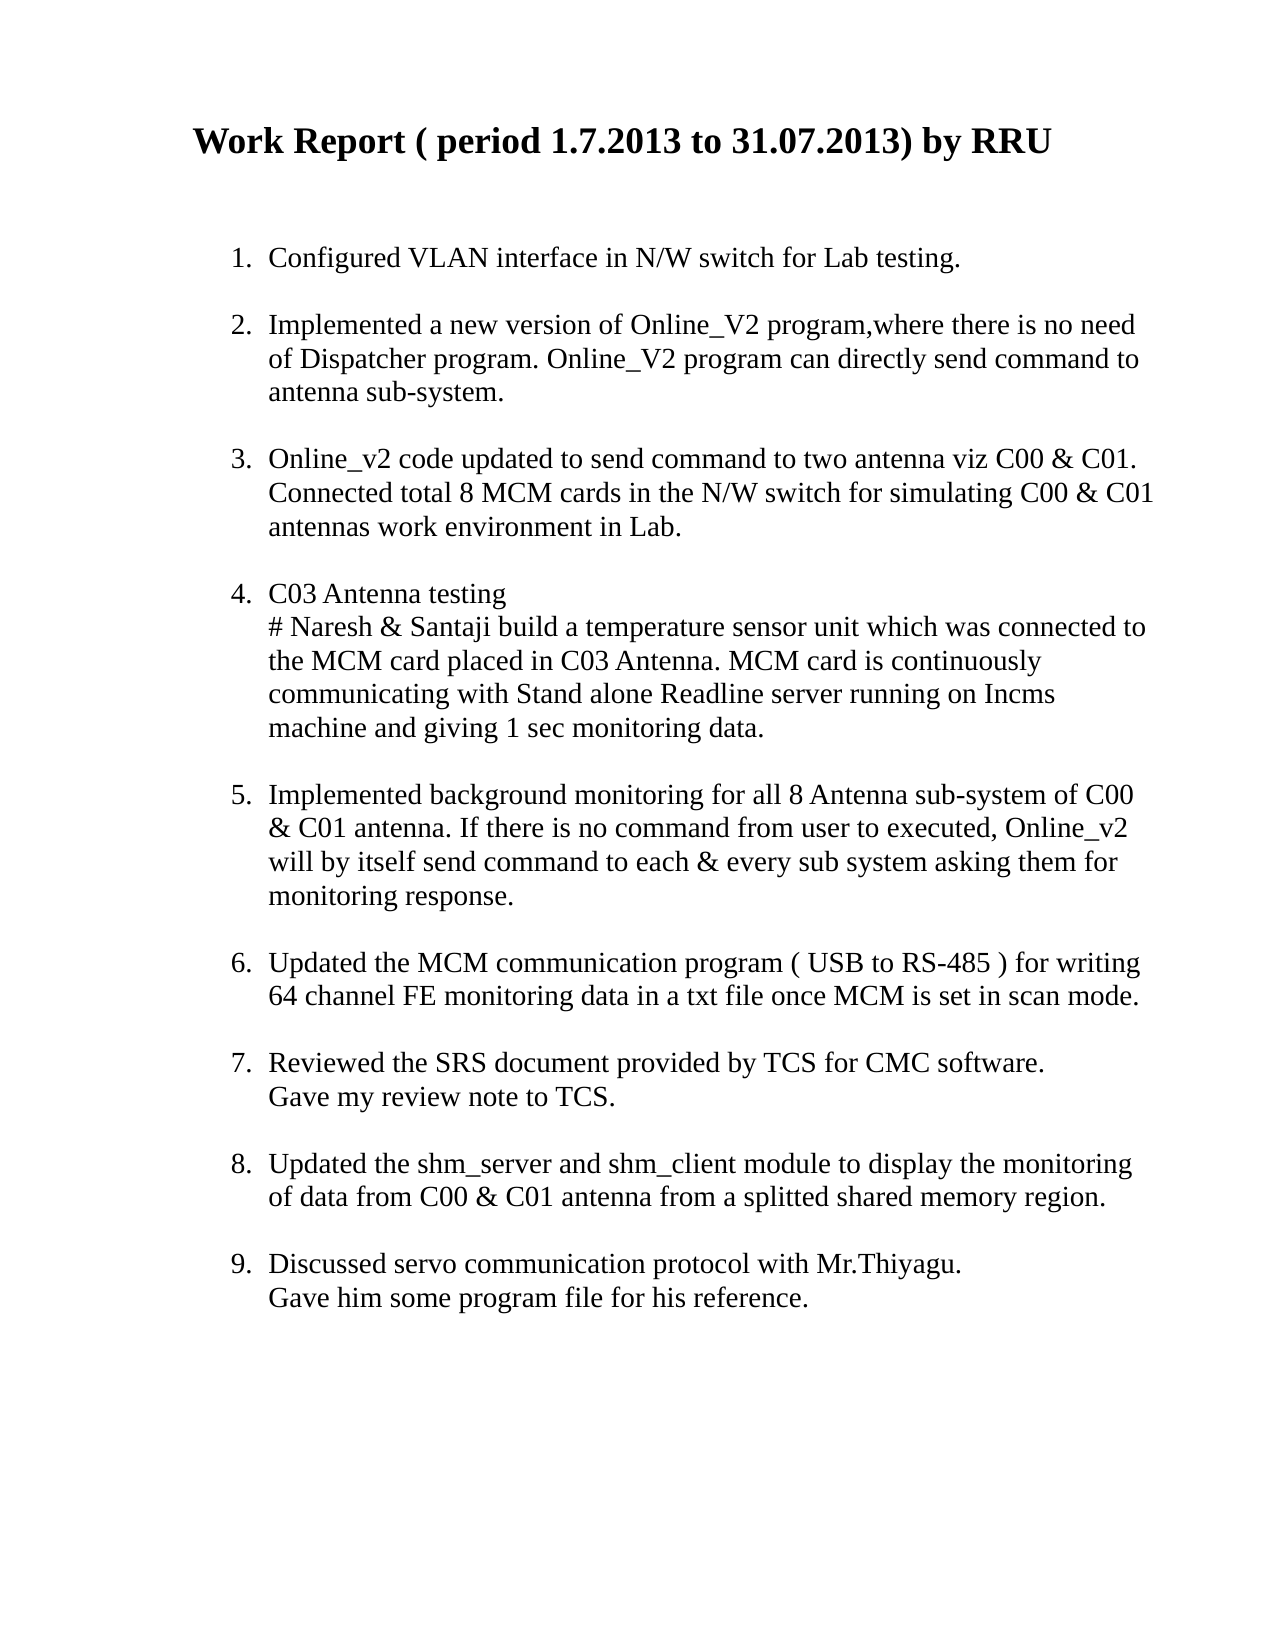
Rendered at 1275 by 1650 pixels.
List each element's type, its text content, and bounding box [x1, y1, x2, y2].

text Work Report ( period 1.7.2013 to 31.07.2013) by RRU [118, 118, 1157, 161]
list Discussed servo communication protocol with Mr.Thiyagu. [231, 1247, 1157, 1280]
list Updated the shm_server and shm_client module to display the monitoring of data from C00 & C01 antenna from a splitted shared memory region. [231, 1146, 1157, 1213]
list Implemented background monitoring for all 8 Antenna sub-system of C00 & C01 antenna. If there is no command from user to executed, Online_v2 will by itself send command to each & every sub system asking them for monitoring response. [231, 777, 1157, 911]
list Connected total 8 MCM cards in the N/W switch for simulating C00 & C01 antennas work environment in Lab. [231, 475, 1157, 542]
list Configured VLAN interface in N/W switch for Lab testing. [231, 240, 1157, 274]
list # Naresh & Santaji build a temperature sensor unit which was connected to the MCM card placed in C03 Antenna. MCM card is continuously communicating with Stand alone Readline server running on Incms machine and giving 1 sec monitoring data. [231, 609, 1157, 743]
list C03 Antenna testing [231, 576, 1157, 609]
list Reviewed the SRS document provided by TCS for CMC software. [231, 1045, 1157, 1079]
list Online_v2 code updated to send command to two antenna viz C00 & C01. [231, 442, 1157, 475]
list Updated the MCM communication program ( USB to RS-485 ) for writing 64 channel FE monitoring data in a txt file once MCM is set in scan mode. [231, 945, 1157, 1012]
list Implemented a new version of Online_V2 program,where there is no need of Dispatcher program. Online_V2 program can directly send command to antenna sub-system. [231, 307, 1157, 408]
list Gave my review note to TCS. [231, 1079, 1157, 1112]
list Gave him some program file for his reference. [231, 1280, 1157, 1314]
